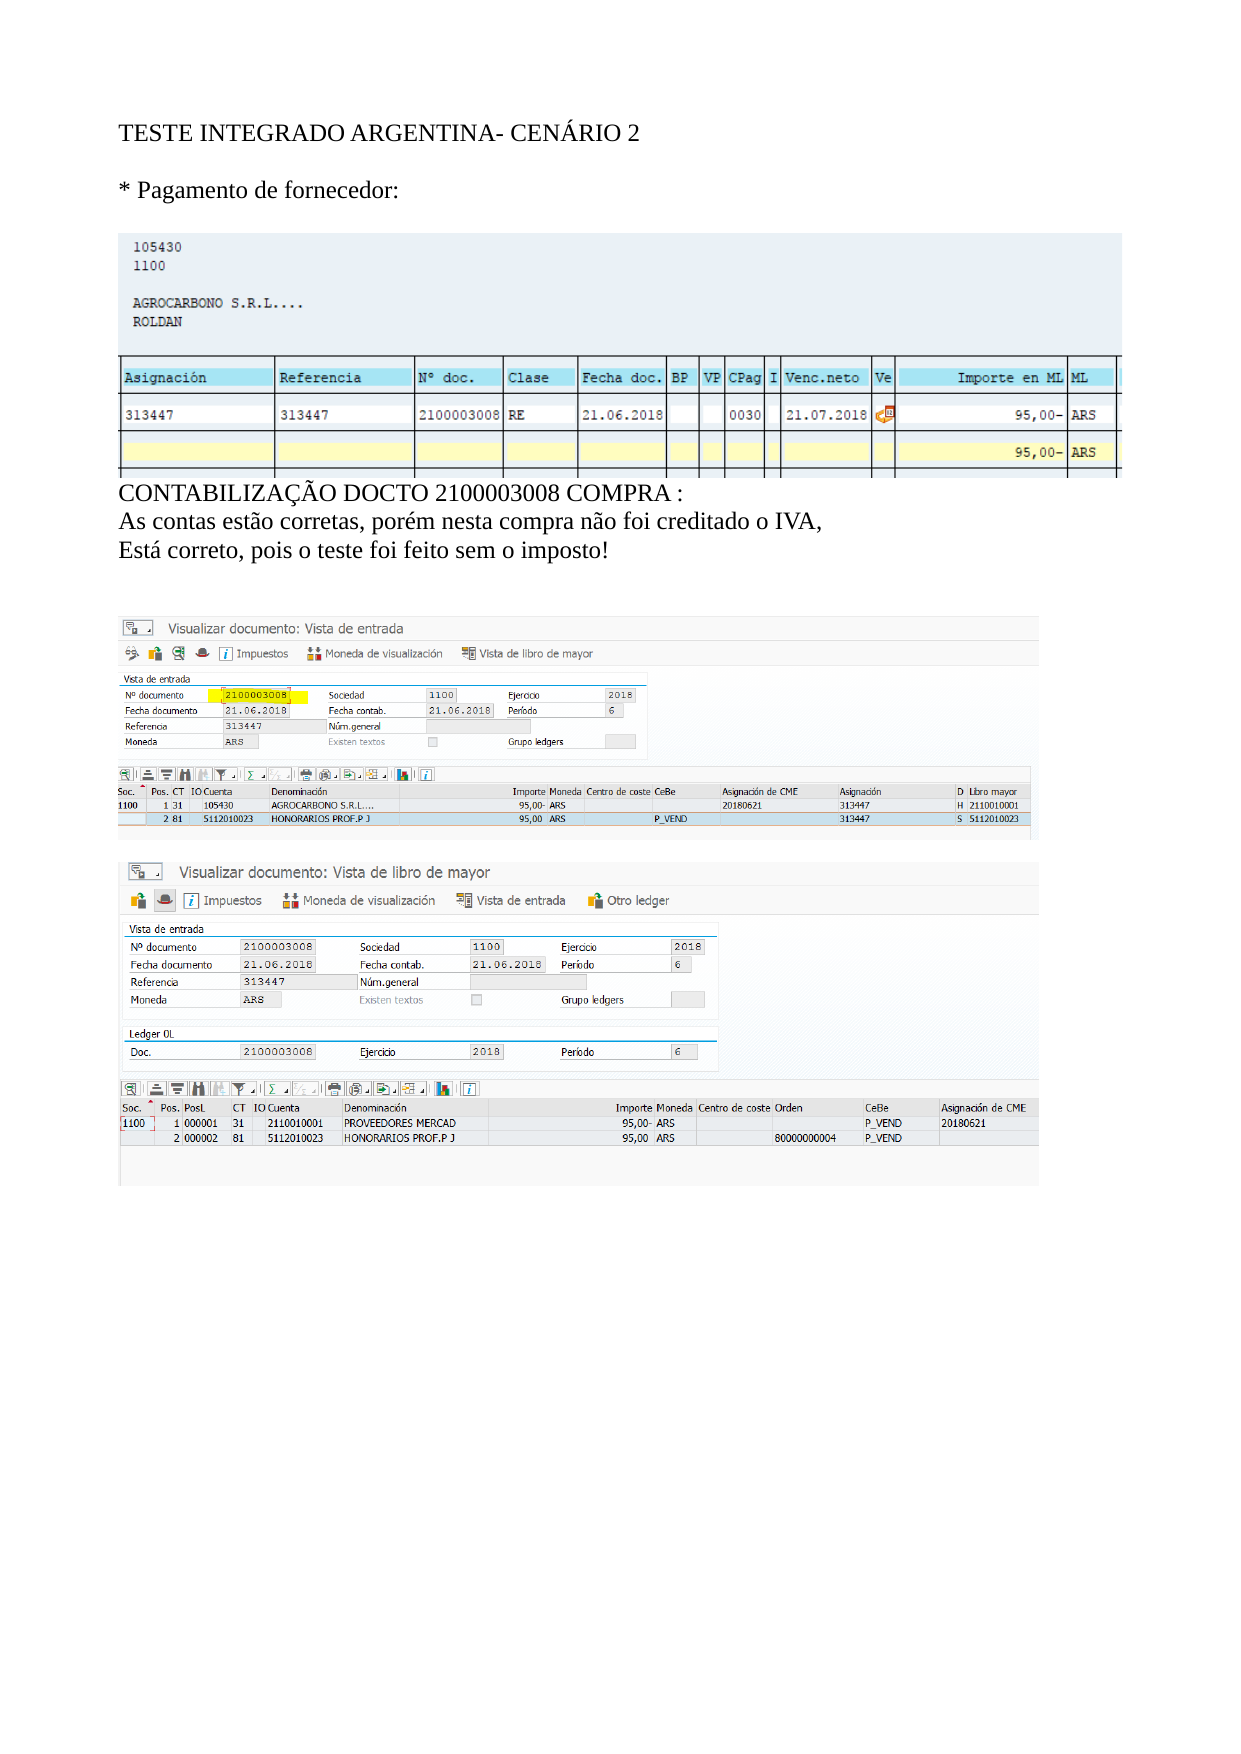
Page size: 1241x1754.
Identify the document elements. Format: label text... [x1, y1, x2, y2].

text * Pagamento de fornecedor: [118, 176, 1122, 204]
picture [118, 233, 1123, 478]
text As contas estão corretas, porém nesta compra não foi creditado o IVA, Está correto, pois o teste foi feito sem o imposto! [118, 506, 1122, 593]
text CONTABILIZAÇÃO DOCTO 2100003008 COMPRA : [118, 478, 1122, 506]
text TESTE INTEGRADO ARGENTINA- CENÁRIO 2 [118, 118, 1122, 147]
picture [118, 616, 1039, 840]
picture [118, 862, 1039, 1186]
